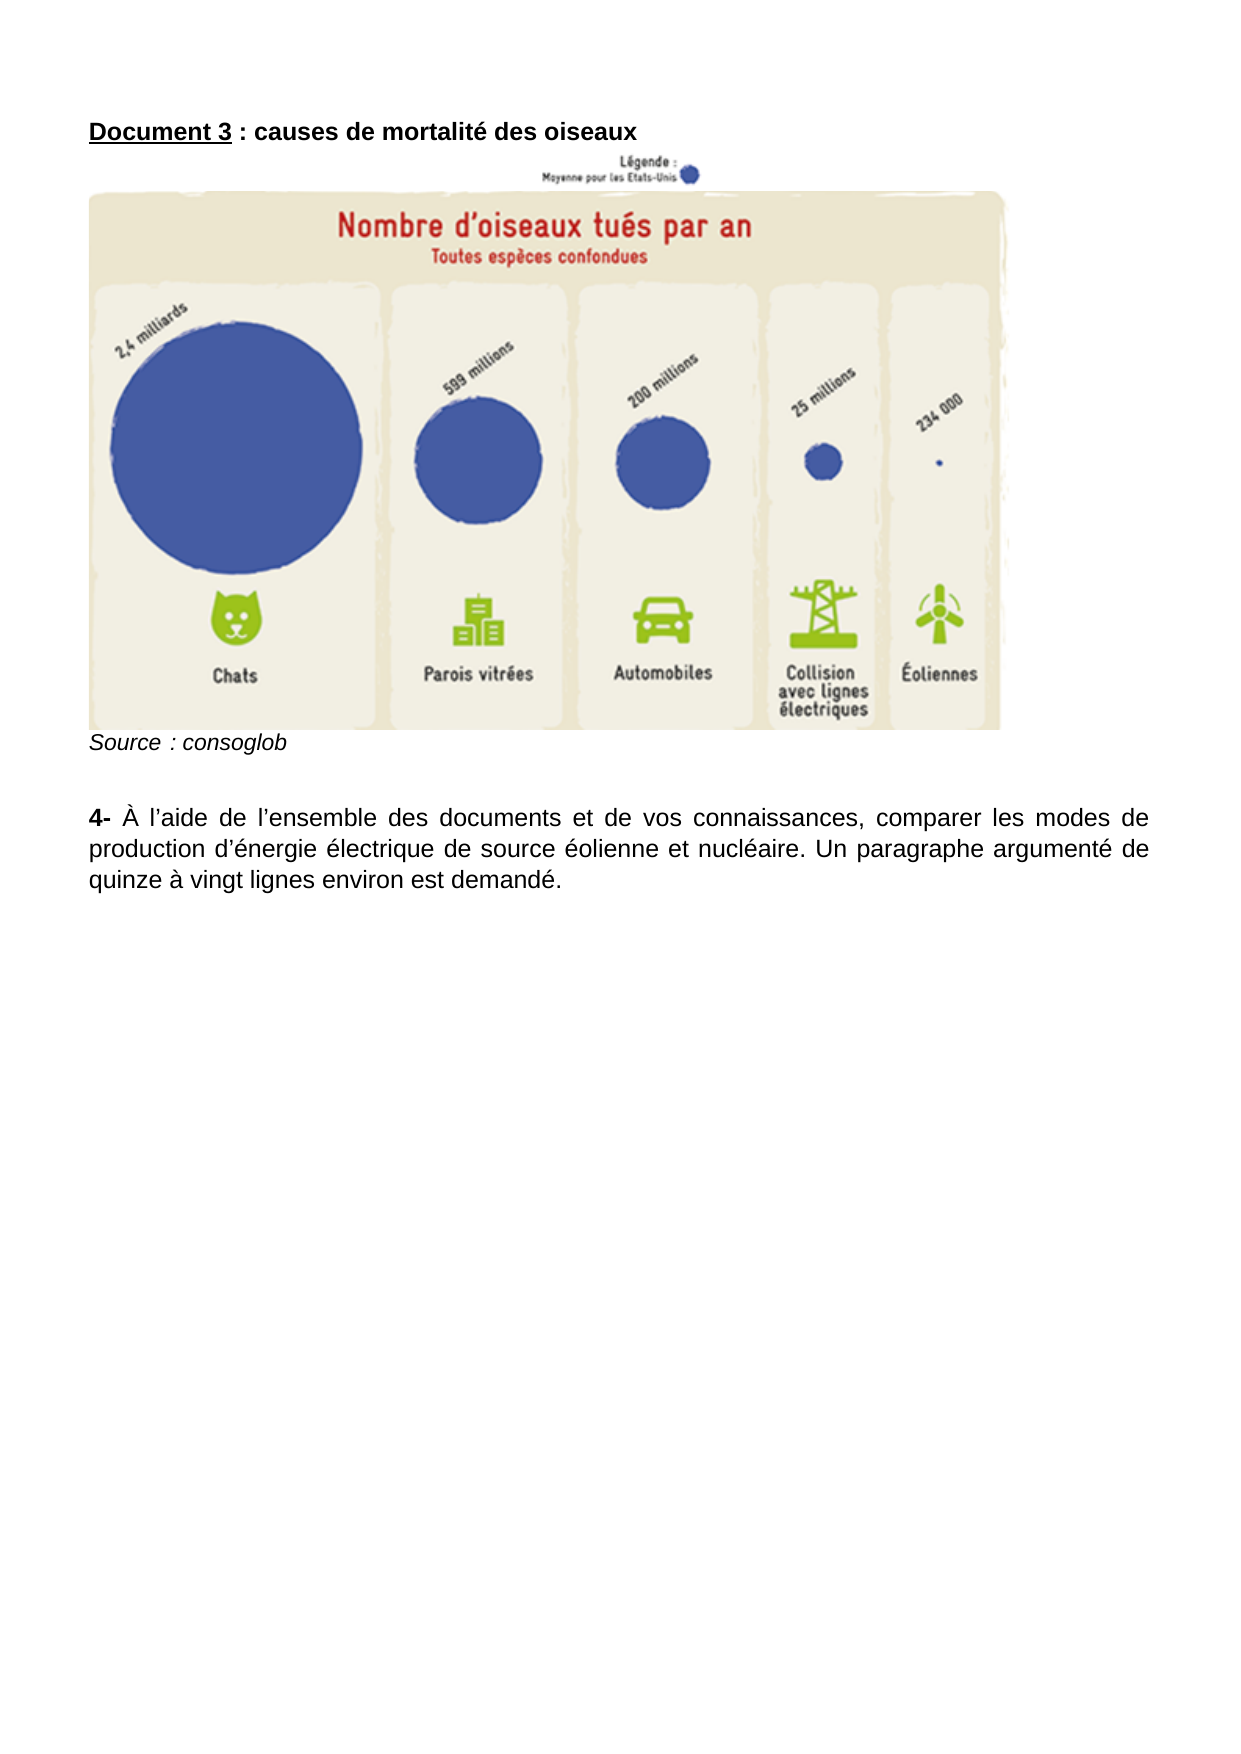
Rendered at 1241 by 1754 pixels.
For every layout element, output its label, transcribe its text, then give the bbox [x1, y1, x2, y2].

text Document 3 : causes de mortalité des oiseaux [89, 117, 1152, 146]
text 4- À l’aide de l’ensemble des documents et de vos connaissances, comparer les modes de production d’énergie électrique de source éolienne et nucléaire. Un paragraphe argumenté de quinze à vingt lignes environ est demandé. [89, 803, 1152, 894]
text Source : consoglob [89, 729, 1152, 756]
picture [88, 146, 1014, 730]
